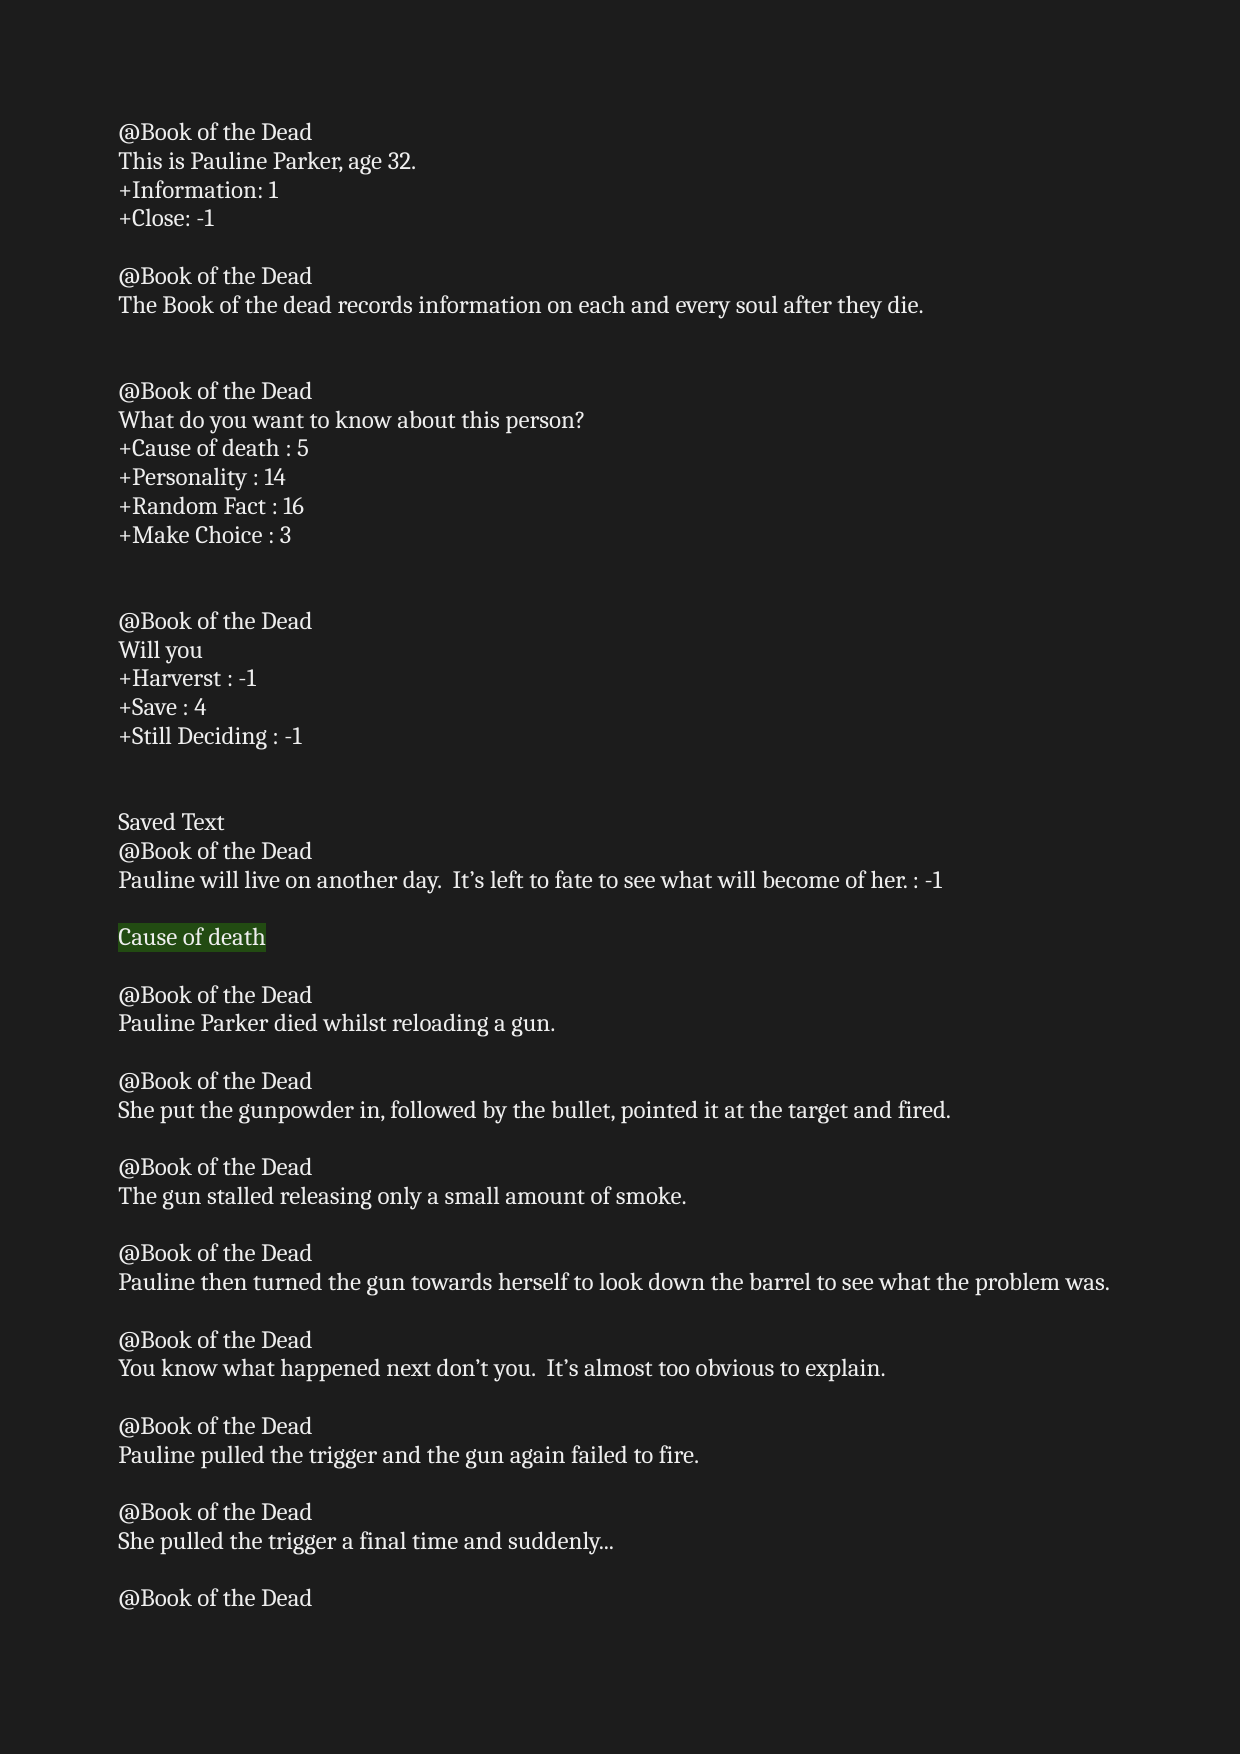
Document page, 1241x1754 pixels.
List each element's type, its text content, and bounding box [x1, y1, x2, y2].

text The Book of the dead records information on each and every soul after they die. [118, 291, 1122, 319]
text +Harverst : -1 [118, 664, 1122, 693]
text @Book of the Dead [118, 1584, 1122, 1613]
text This is Pauline Parker, age 32. [118, 147, 1122, 176]
text @Book of the Dead [118, 837, 1122, 866]
text +Make Choice : 3 [118, 521, 1122, 549]
text Saved Text [118, 808, 1122, 837]
text The gun stalled releasing only a small amount of smoke. [118, 1182, 1122, 1211]
text @Book of the Dead [118, 1153, 1122, 1182]
text +Information: 1 [118, 176, 1122, 204]
text @Book of the Dead [118, 1326, 1122, 1354]
text +Still Deciding : -1 [118, 722, 1122, 751]
text @Book of the Dead [118, 1498, 1122, 1527]
text What do you want to know about this person? [118, 406, 1122, 434]
text @Book of the Dead [118, 607, 1122, 636]
text She pulled the trigger a final time and suddenly... [118, 1527, 1122, 1556]
text @Book of the Dead [118, 981, 1122, 1009]
text @Book of the Dead [118, 262, 1122, 291]
text +Personality : 14 [118, 463, 1122, 492]
text You know what happened next don’t you. It’s almost too obvious to explain. [118, 1354, 1122, 1383]
text Pauline will live on another day. It’s left to fate to see what will become of her. : -1 [118, 866, 1122, 894]
text @Book of the Dead [118, 1067, 1122, 1096]
text She put the gunpowder in, followed by the bullet, pointed it at the target and fired. [118, 1096, 1122, 1124]
text +Random Fact : 16 [118, 492, 1122, 521]
text +Cause of death : 5 [118, 434, 1122, 463]
text @Book of the Dead [118, 377, 1122, 406]
text Pauline pulled the trigger and the gun again failed to fire. [118, 1441, 1122, 1469]
text @Book of the Dead [118, 1412, 1122, 1441]
text @Book of the Dead [118, 1239, 1122, 1268]
text +Save : 4 [118, 693, 1122, 722]
text Cause of death [118, 923, 1122, 952]
text Pauline Parker died whilst reloading a gun. [118, 1009, 1122, 1038]
text Will you [118, 636, 1122, 664]
text +Close: -1 [118, 204, 1122, 233]
text @Book of the Dead [118, 118, 1122, 147]
text Pauline then turned the gun towards herself to look down the barrel to see what the problem was. [118, 1268, 1122, 1297]
